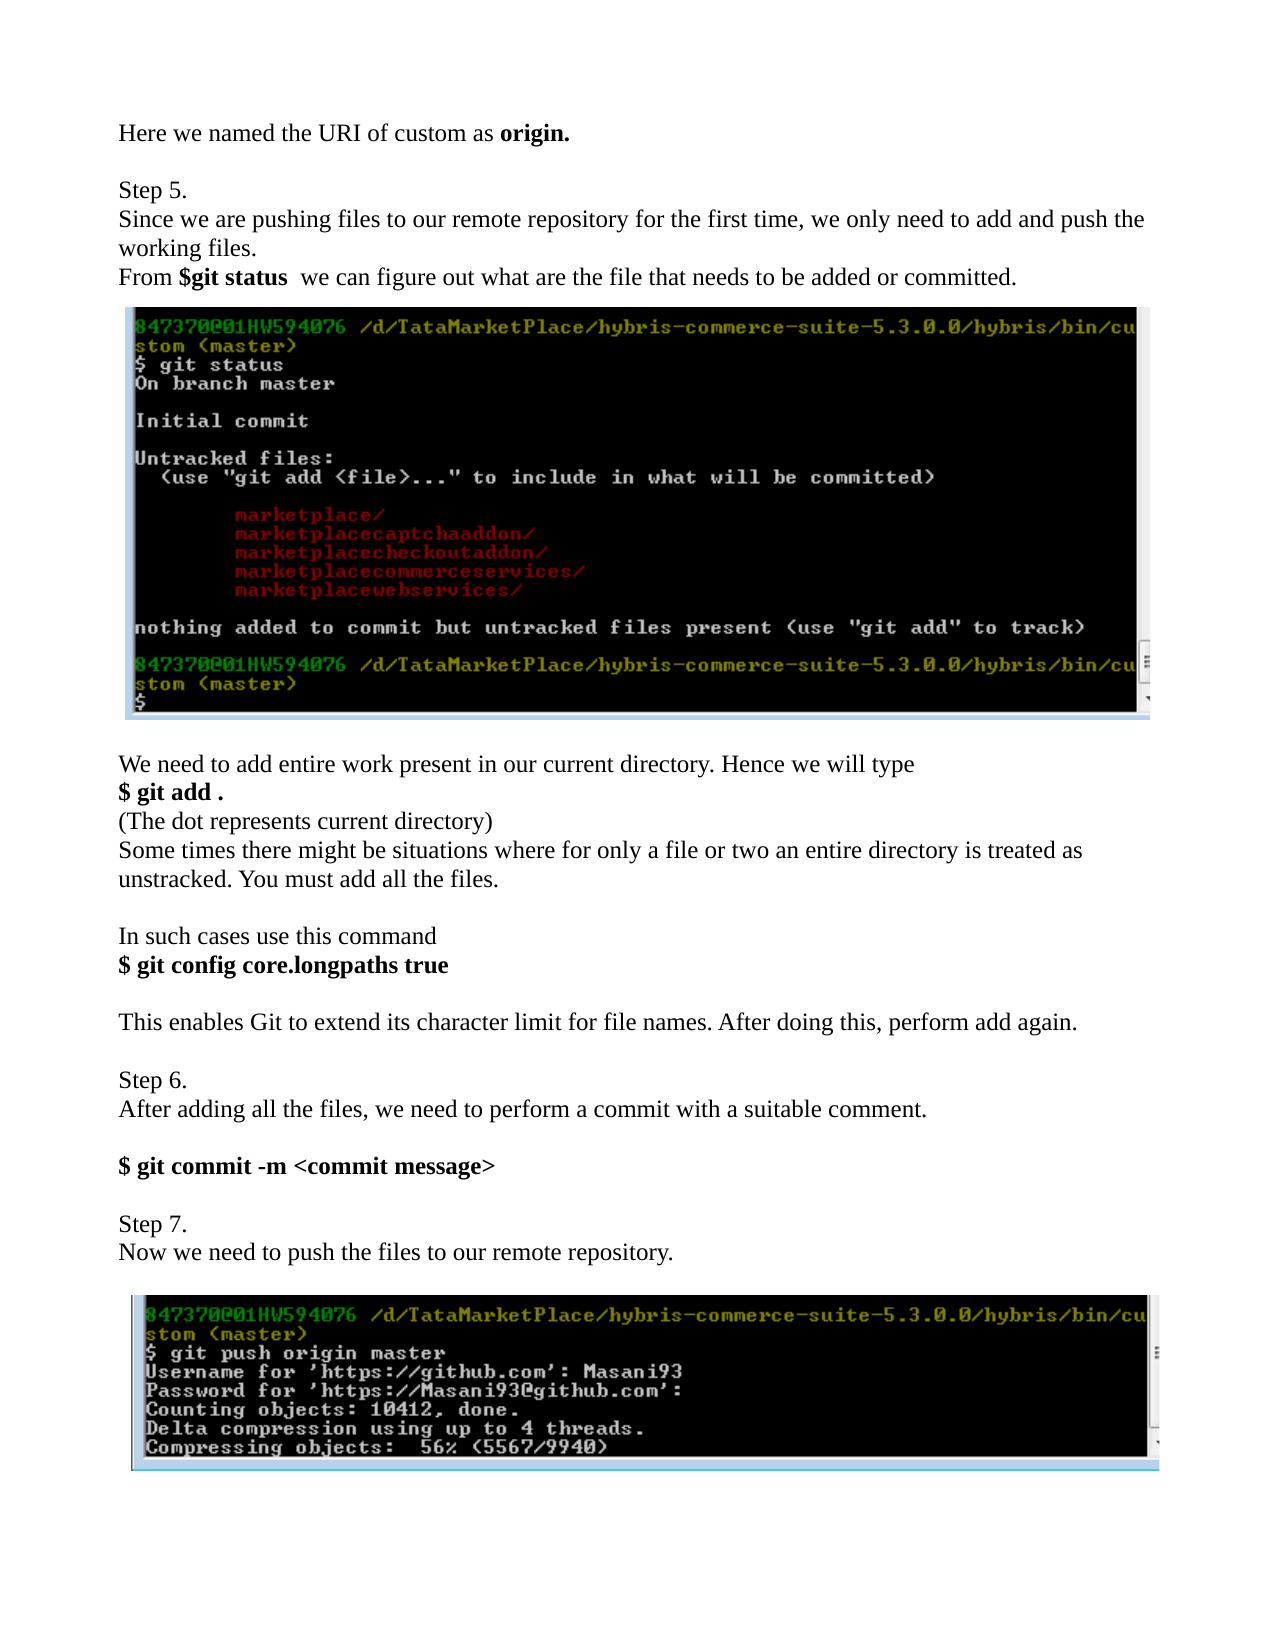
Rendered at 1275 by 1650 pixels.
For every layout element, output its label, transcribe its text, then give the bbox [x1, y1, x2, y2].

text Step 5. [118, 176, 1157, 204]
text $ git add . [118, 777, 1157, 806]
text Step 7. [118, 1209, 1157, 1237]
picture [125, 307, 1150, 720]
text After adding all the files, we need to perform a commit with a suitable comment. [118, 1094, 1157, 1122]
text This enables Git to extend its character limit for file names. After doing this, perform add again. [118, 1007, 1157, 1036]
text Some times there might be situations where for only a file or two an entire directory is treated as unstracked. You must add all the files. [118, 835, 1157, 892]
text Step 6. [118, 1065, 1157, 1094]
text We need to add entire work present in our current directory. Hence we will type [118, 749, 1157, 777]
text Since we are pushing files to our remote repository for the first time, we only need to add and push the working files. [118, 204, 1157, 262]
text $ git config core.longpaths true [118, 950, 1157, 979]
picture [131, 1295, 1160, 1471]
text $ git commit -m <commit message> [118, 1151, 1157, 1180]
text Here we named the URI of custom as origin. [118, 118, 1157, 147]
text From $git status we can figure out what are the file that needs to be added or committed. [118, 262, 1157, 291]
text (The dot represents current directory) [118, 806, 1157, 835]
text Now we need to push the files to our remote repository. [118, 1237, 1157, 1266]
text In such cases use this command [118, 921, 1157, 950]
